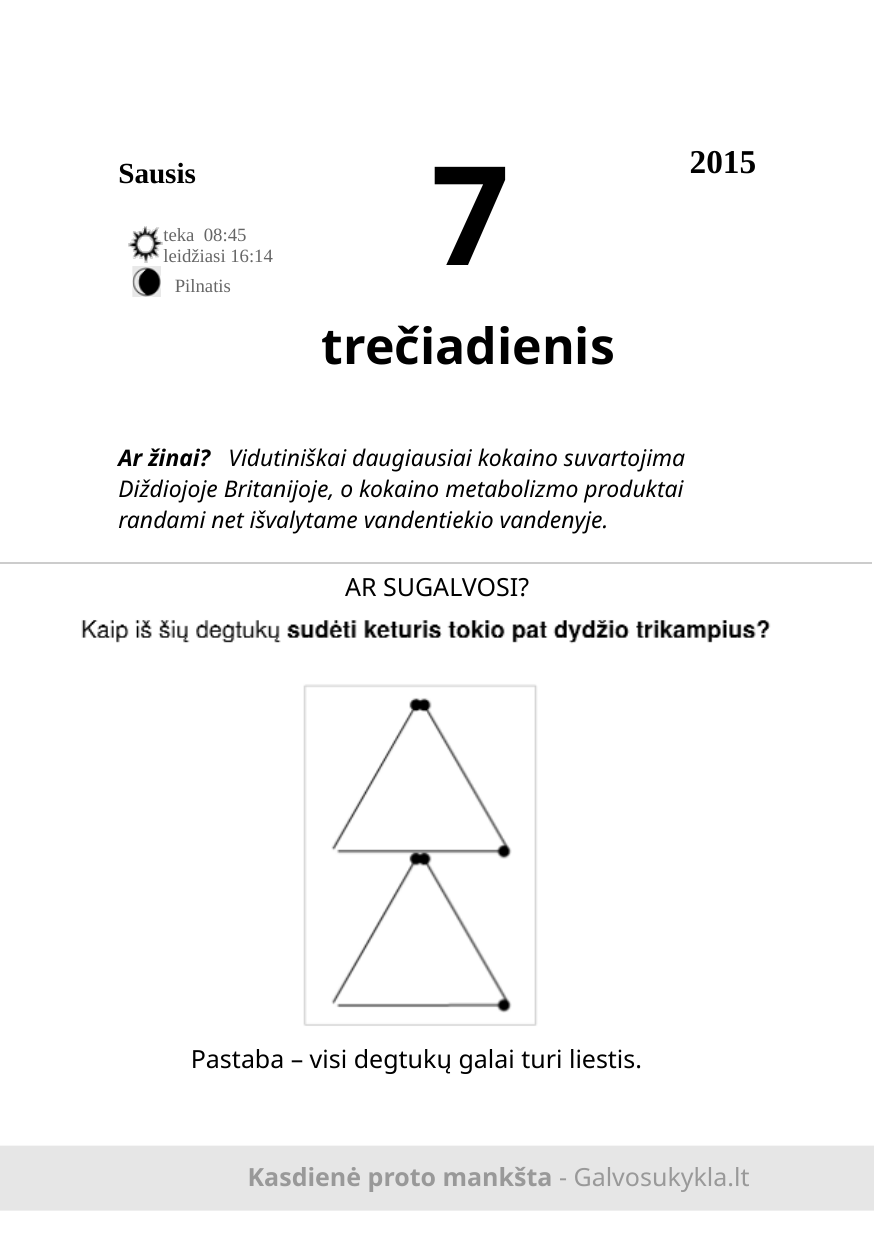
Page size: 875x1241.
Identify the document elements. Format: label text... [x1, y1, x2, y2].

text Ar žinai? Vidutiniškai daugiausiai kokaino suvartojima Diždiojoje Britanijoje, o kokaino metabolizmo produktai randami net išvalytame vandentiekio vandenyje. [118, 442, 756, 536]
table_header 7 trečiadienis [299, 118, 638, 379]
text AR SUGALVOSI? [118, 570, 756, 603]
picture [76, 603, 808, 1042]
table_header 2015 [638, 118, 756, 379]
text Pastaba – visi degtukų galai turi liestis. [77, 1042, 756, 1076]
table_header Sausis teka 08:45 leidžiasi 16:14 Pilnatis [118, 118, 298, 379]
